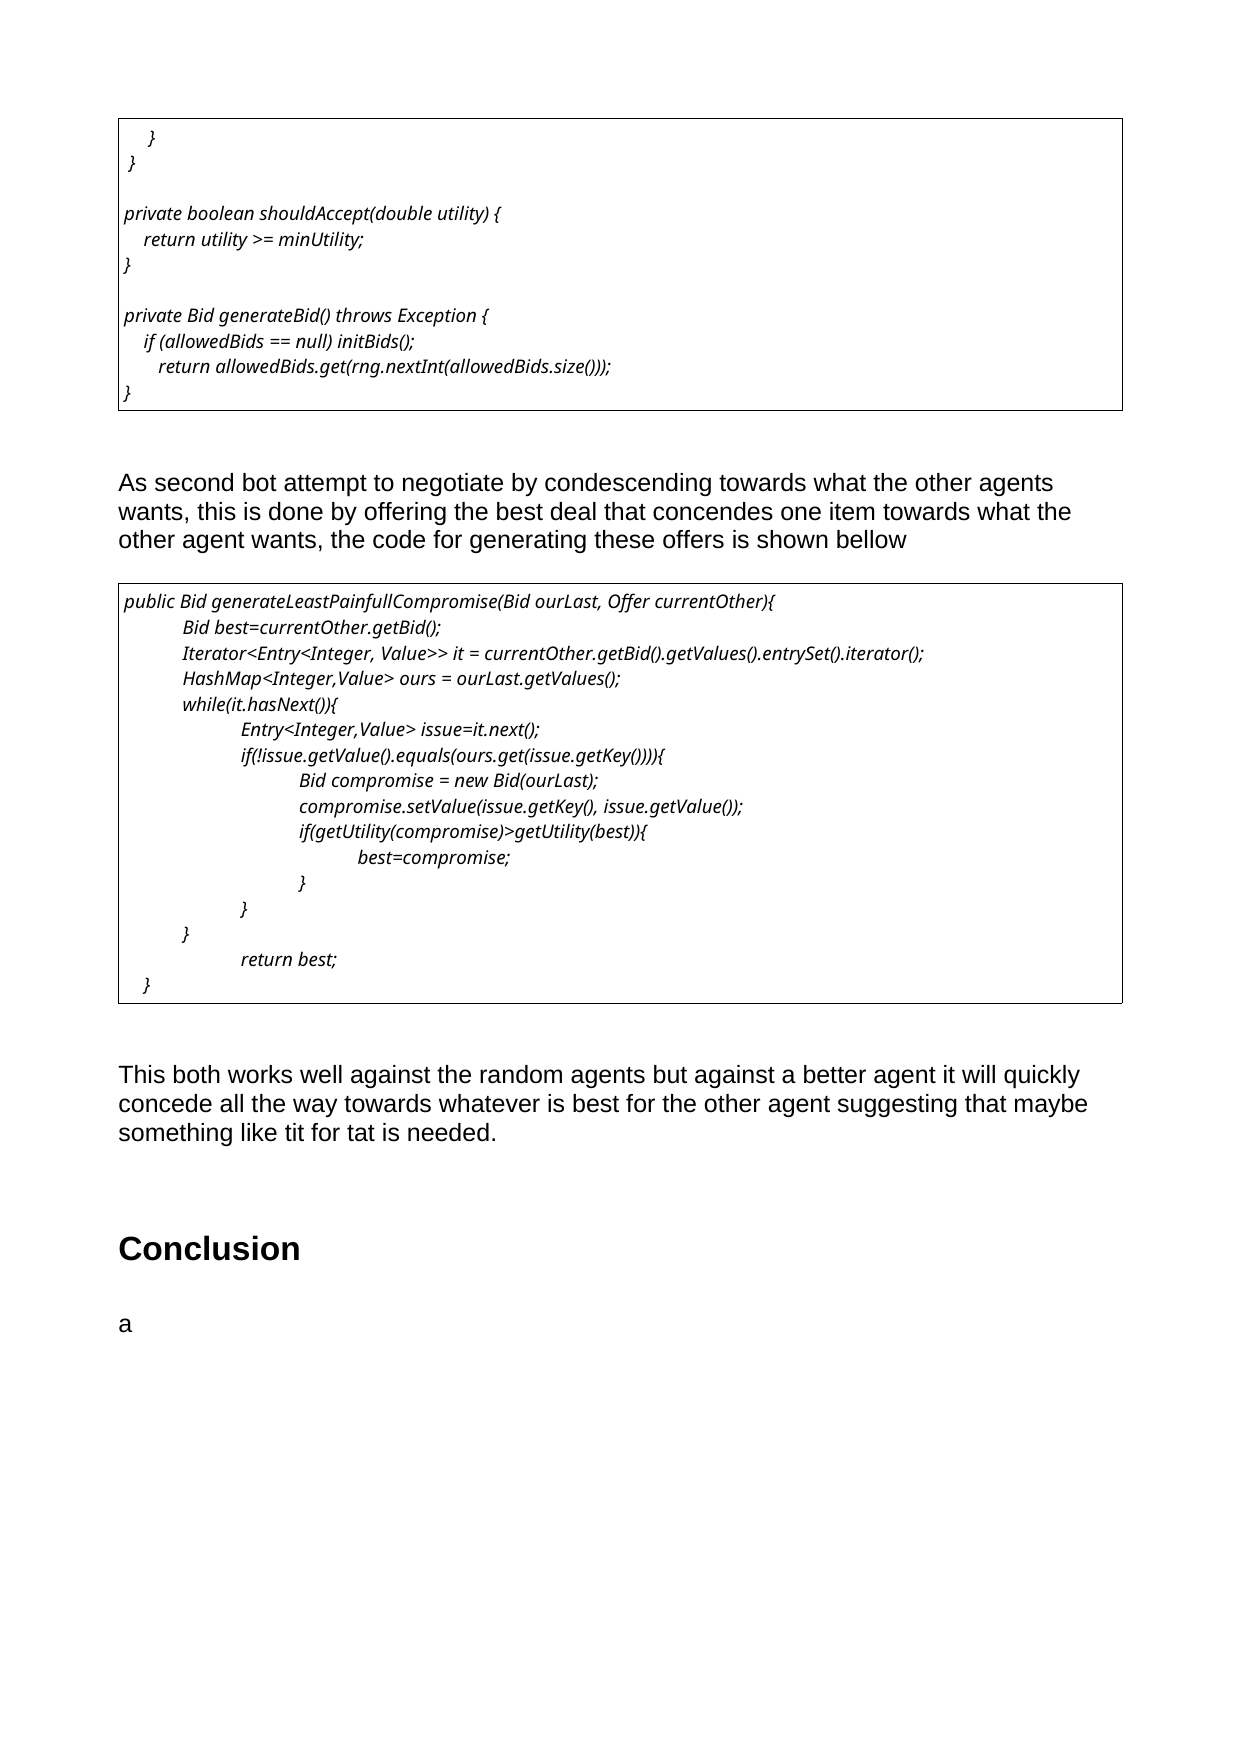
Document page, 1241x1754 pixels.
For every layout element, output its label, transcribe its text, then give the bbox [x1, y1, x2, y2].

subtitle Conclusion [118, 1229, 1122, 1268]
text This both works well against the random agents but against a better agent it will quickly concede all the way towards whatever is best for the other agent suggesting that maybe something like tit for tat is needed. [118, 1061, 1122, 1147]
table_header public Bid generateLeastPainfullCompromise(Bid ourLast, Offer currentOther){ Bid best=currentOther.getBid(); Iterator<Entry<Integer, Value>> it = currentOther.getBid().getValues().entrySet().iterator(); HashMap<Integer,Value> ours = ourLast.getValues(); while(it.hasNext()){ Entry<Integer,Value> issue=it.next(); if(!issue.getValue().equals(ours.get(issue.getKey()))){ Bid compromise = new Bid(ourLast); compromise.setValue(issue.getKey(), issue.getValue()); if(getUtility(compromise)>getUtility(best)){ best=compromise; } } } return best; } [119, 584, 1122, 1003]
text a [118, 1309, 1122, 1338]
table_header } } private boolean shouldAccept(double utility) { return utility >= minUtility; } private Bid generateBid() throws Exception { if (allowedBids == null) initBids(); return allowedBids.get(rng.nextInt(allowedBids.size())); } [119, 119, 1122, 410]
text As second bot attempt to negotiate by condescending towards what the other agents wants, this is done by offering the best deal that concendes one item towards what the other agent wants, the code for generating these offers is shown bellow [118, 468, 1122, 554]
